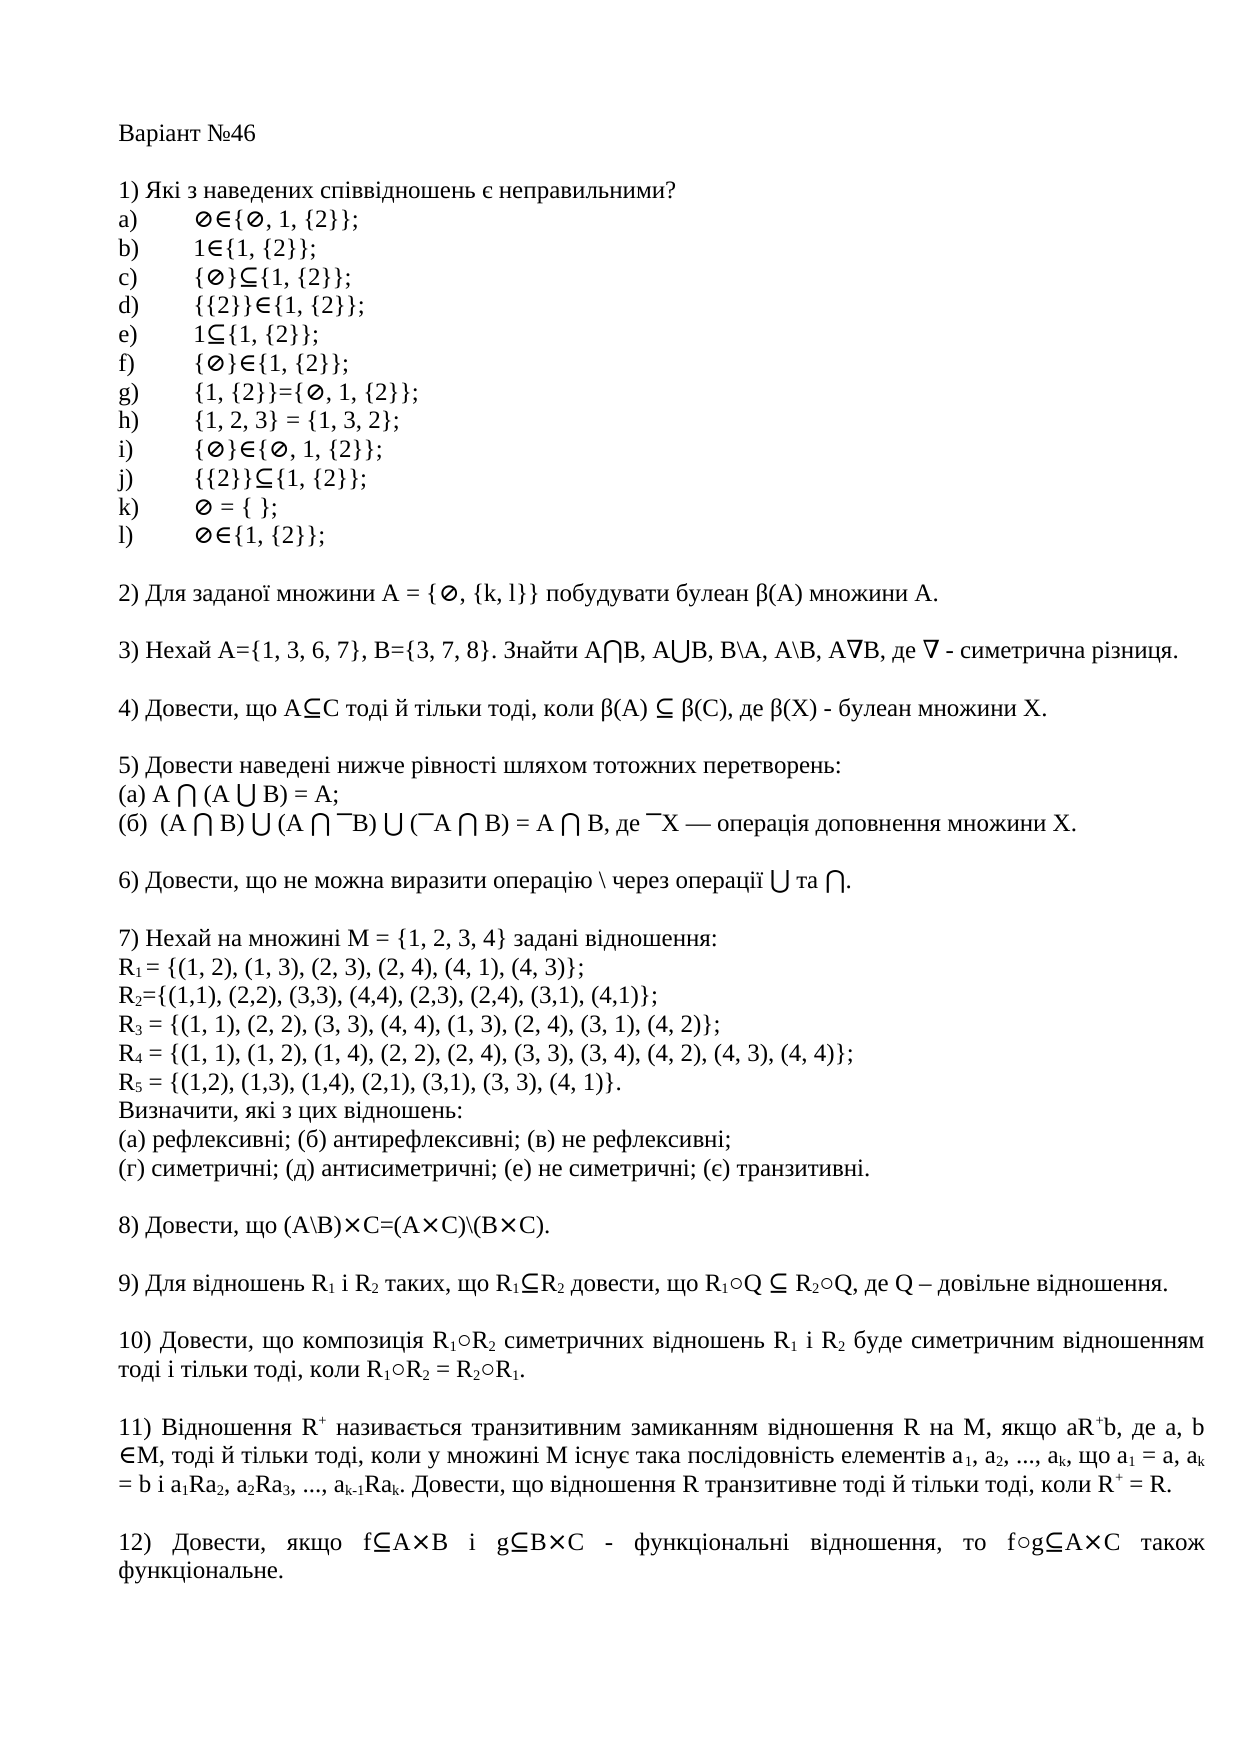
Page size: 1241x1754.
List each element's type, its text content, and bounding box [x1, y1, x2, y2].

list {1, {2}}={⊘, 1, {2}}; [118, 377, 1205, 406]
text R2={(1,1), (2,2), (3,3), (4,4), (2,3), (2,4), (3,1), (4,1)}; [118, 981, 1205, 1009]
list ⊘∈{⊘, 1, {2}}; [118, 204, 1205, 233]
text 8) Довести, що (A\B)⨯С=(A⨯С)\(B⨯С). [118, 1211, 1205, 1239]
text 12) Довести, якщо f⊆А⨯В і g⊆B⨯C - функціональні відношення, то f○g⊆А⨯C також функціональне. [118, 1527, 1205, 1584]
text (а) A ⋂ (А ⋃ В) = А; [118, 779, 1205, 808]
text 3) Нехай A={1, 3, 6, 7}, B={3, 7, 8}. Знайти A⋂B, A⋃B, В\А, A\B, A∇B, де ∇ - симетрична різниця. [118, 636, 1205, 664]
text (а) рефлексивні; (б) антирефлексивні; (в) не рефлексивні; [118, 1124, 1205, 1153]
text 4) Довести, що A⊆C тоді й тільки тоді, коли β(A) ⊆ β(C), де β(X) - булеан множини X. [118, 693, 1205, 722]
text 7) Нехай на множині М = {1, 2, 3, 4} задані відношення: [118, 923, 1205, 952]
text 6) Довести, що не можна виразити операцію \ через операції ⋃ та ⋂. [118, 866, 1205, 894]
text Варіант №46 [118, 118, 1205, 147]
list ⊘ = { }; [118, 492, 1205, 521]
text Визначити, які з цих відношень: [118, 1096, 1205, 1124]
text 1) Які з наведених співвідношень є неправильними? [118, 176, 1205, 204]
text 10) Довести, що композиція R1○R2 симетричних відношень R1 і R2 буде симетричним відношенням тоді і тільки тоді, коли R1○R2 = R2○R1. [118, 1326, 1205, 1383]
text 2) Для заданої множини A = {⊘, {k, l}} побудувати булеан β(A) множини A. [118, 578, 1205, 607]
list {⊘}∈{1, {2}}; [118, 348, 1205, 377]
text 5) Довести наведені нижче рівності шляхом тотожних перетворень: [118, 751, 1205, 779]
list ⊘∈{1, {2}}; [118, 521, 1205, 549]
list {{2}}⊆{1, {2}}; [118, 463, 1205, 492]
list {1, 2, 3} = {1, 3, 2}; [118, 406, 1205, 434]
list 1∈{1, {2}}; [118, 233, 1205, 262]
text R3 = {(1, 1), (2, 2), (3, 3), (4, 4), (1, 3), (2, 4), (3, 1), (4, 2)}; [118, 1009, 1205, 1038]
text 9) Для відношень R1 і R2 таких, що R1⊆R2 довести, що R1○Q ⊆ R2○Q, де Q – довільне відношення. [118, 1268, 1205, 1297]
text R1 = {(1, 2), (1, 3), (2, 3), (2, 4), (4, 1), (4, 3)}; [118, 952, 1205, 981]
list {⊘}∈{⊘, 1, {2}}; [118, 434, 1205, 463]
list 1⊆{1, {2}}; [118, 319, 1205, 348]
list {⊘}⊆{1, {2}}; [118, 262, 1205, 291]
text (б) (A ⋂ B) ⋃ (А ⋂ ⎺В) ⋃ (⎺A ⋂ B) = A ⋂ B, де ⎺Х — операція доповнення множини Х. [118, 808, 1205, 837]
text R4 = {(1, 1), (1, 2), (1, 4), (2, 2), (2, 4), (3, 3), (3, 4), (4, 2), (4, 3), (4, 4)}; [118, 1038, 1205, 1067]
list {{2}}∈{1, {2}}; [118, 291, 1205, 319]
text R5 = {(1,2), (1,3), (1,4), (2,1), (3,1), (3, 3), (4, 1)}. [118, 1067, 1205, 1096]
text (г) симетричні; (д) антисиметричні; (е) не симетричні; (є) транзитивні. [118, 1153, 1205, 1182]
text 11) Відношення R+ називається транзитивним замиканням відношення R на М, якщо aR+b, де а, b ∈М, тоді й тільки тоді, коли у множині М існує така послідовність елементів а1, а2, ..., аk, що а1 = а, аk = b і а1Rа2, а2Rа3, ..., аk-1Rаk. Довести, що відношення R транзитивне тоді й тільки тоді, коли R+ = R. [118, 1412, 1205, 1498]
